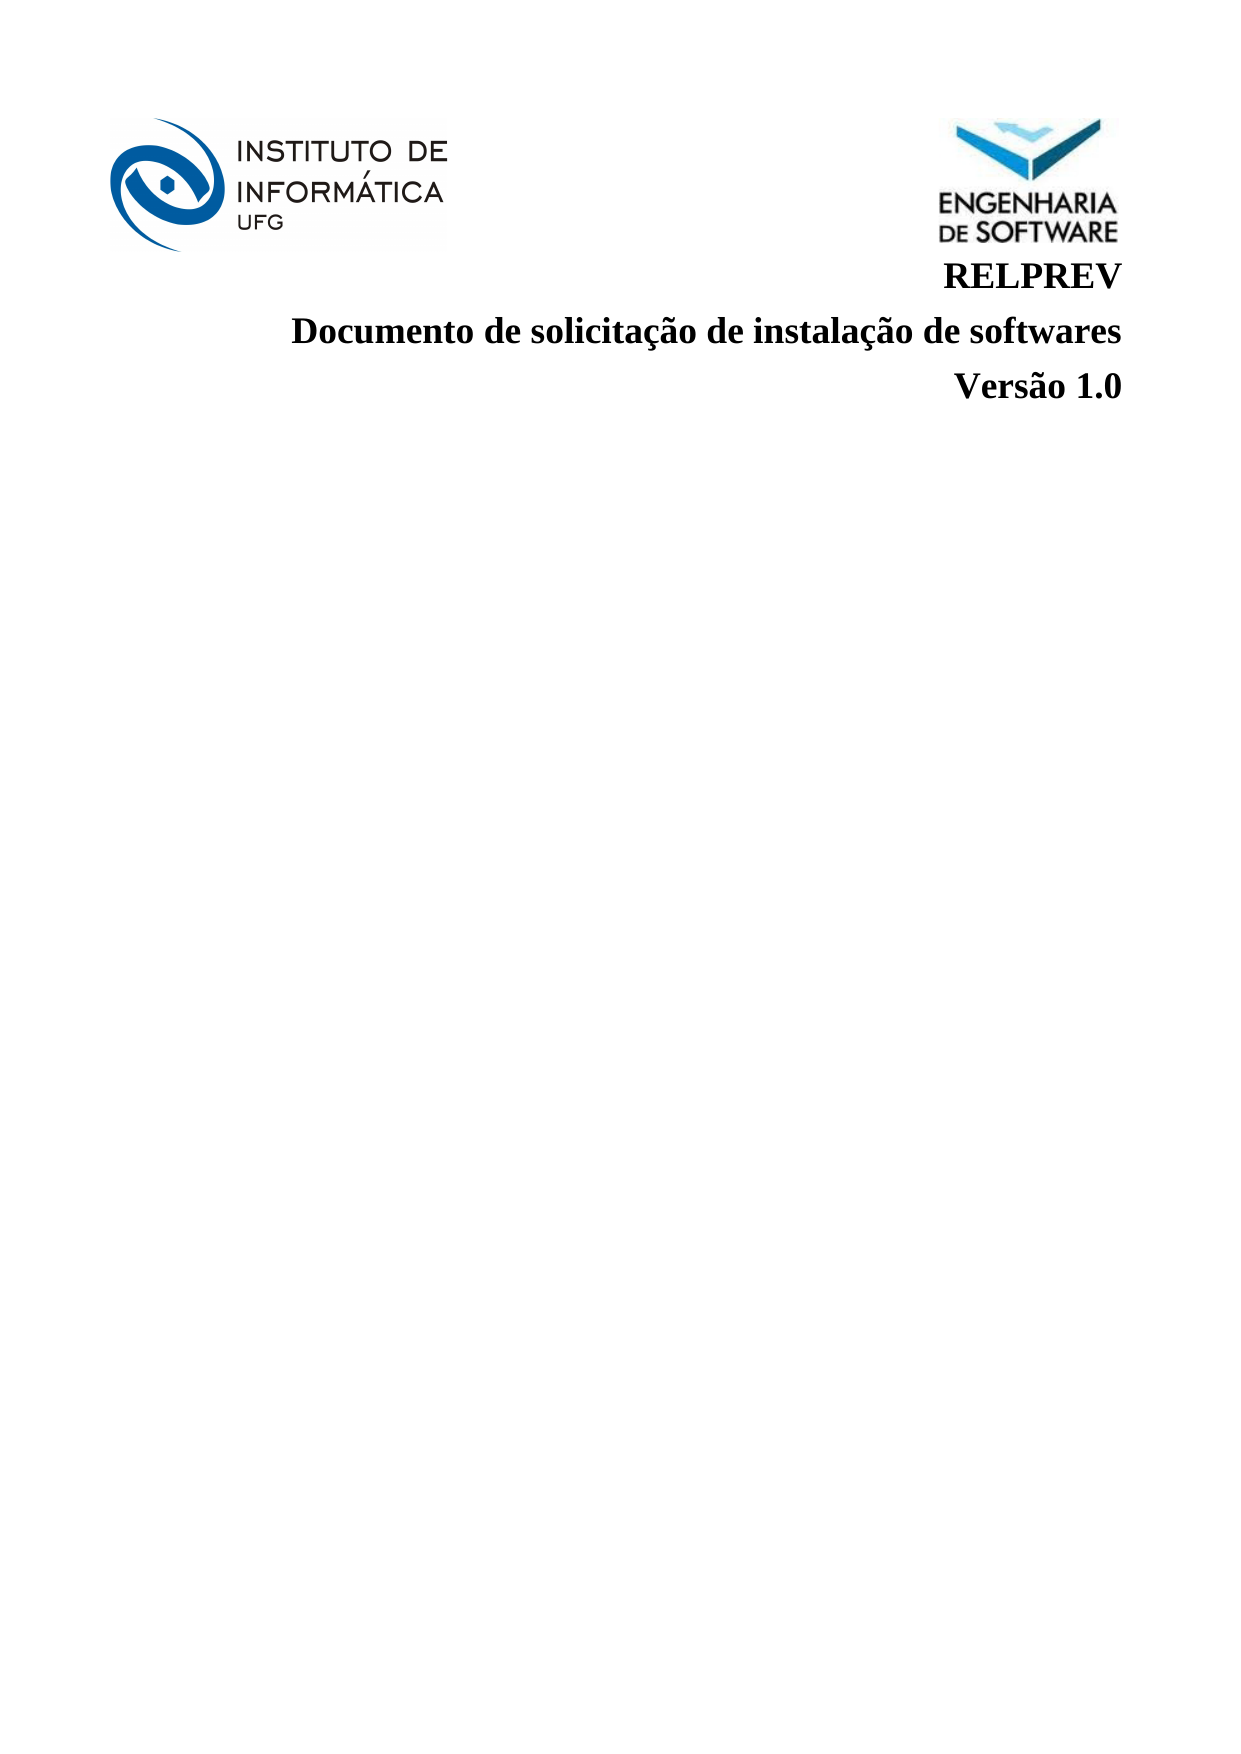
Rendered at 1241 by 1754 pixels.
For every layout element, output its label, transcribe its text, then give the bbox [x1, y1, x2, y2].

picture [938, 118, 1119, 243]
text Versão 1.0 [118, 363, 1122, 407]
text Documento de solicitação de instalação de softwares [118, 308, 1122, 352]
text RELPREV [118, 253, 1122, 297]
